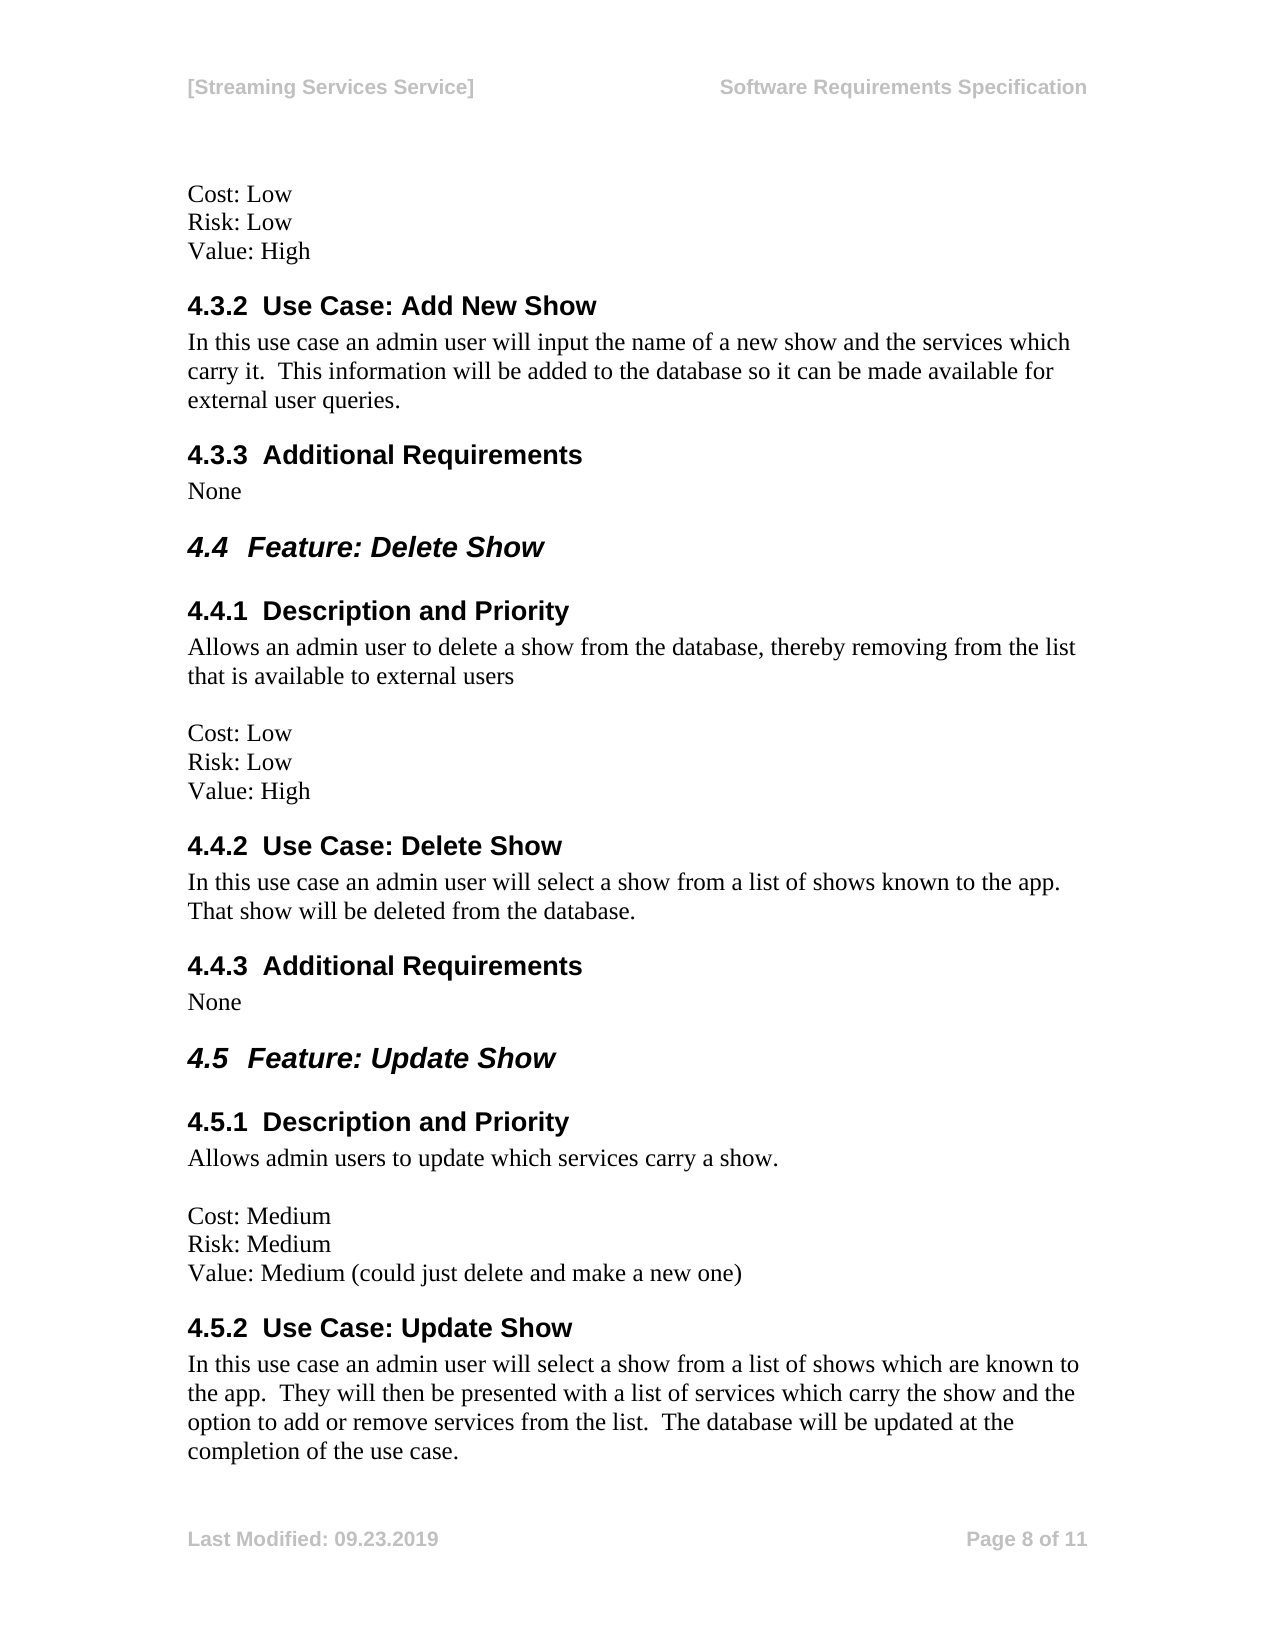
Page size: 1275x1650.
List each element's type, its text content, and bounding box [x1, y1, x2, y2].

text In this use case an admin user will select a show from a list of shows which are known to the app. They will then be presented with a list of services which carry the show and the option to add or remove services from the list. The database will be updated at the completion of the use case. [187, 1349, 1087, 1464]
text Cost: Low [187, 179, 1087, 207]
subtitle Additional Requirements [187, 950, 1087, 981]
text Value: High [187, 236, 1087, 265]
text Allows admin users to update which services carry a show. [187, 1143, 1087, 1172]
text Risk: Low [187, 747, 1087, 776]
subtitle Description and Priority [187, 1106, 1087, 1137]
text In this use case an admin user will input the name of a new show and the services which carry it. This information will be added to the database so it can be made available for external user queries. [187, 327, 1087, 414]
text None [187, 987, 1087, 1016]
text Cost: Low [187, 718, 1087, 747]
subtitle Use Case: Delete Show [187, 830, 1087, 861]
text Allows an admin user to delete a show from the database, thereby removing from the list that is available to external users [187, 632, 1087, 690]
text Value: High [187, 776, 1087, 805]
subtitle Description and Priority [187, 595, 1087, 626]
text Risk: Low [187, 207, 1087, 236]
text Value: Medium (could just delete and make a new one) [187, 1258, 1087, 1287]
subtitle Additional Requirements [187, 439, 1087, 470]
subtitle Use Case: Update Show [187, 1312, 1087, 1343]
subtitle Use Case: Add New Show [187, 290, 1087, 321]
text None [187, 476, 1087, 505]
subtitle Feature: Update Show [187, 1041, 1087, 1074]
subtitle Feature: Delete Show [187, 530, 1087, 563]
text In this use case an admin user will select a show from a list of shows known to the app. That show will be deleted from the database. [187, 867, 1087, 925]
text Risk: Medium [187, 1229, 1087, 1258]
text Cost: Medium [187, 1201, 1087, 1229]
